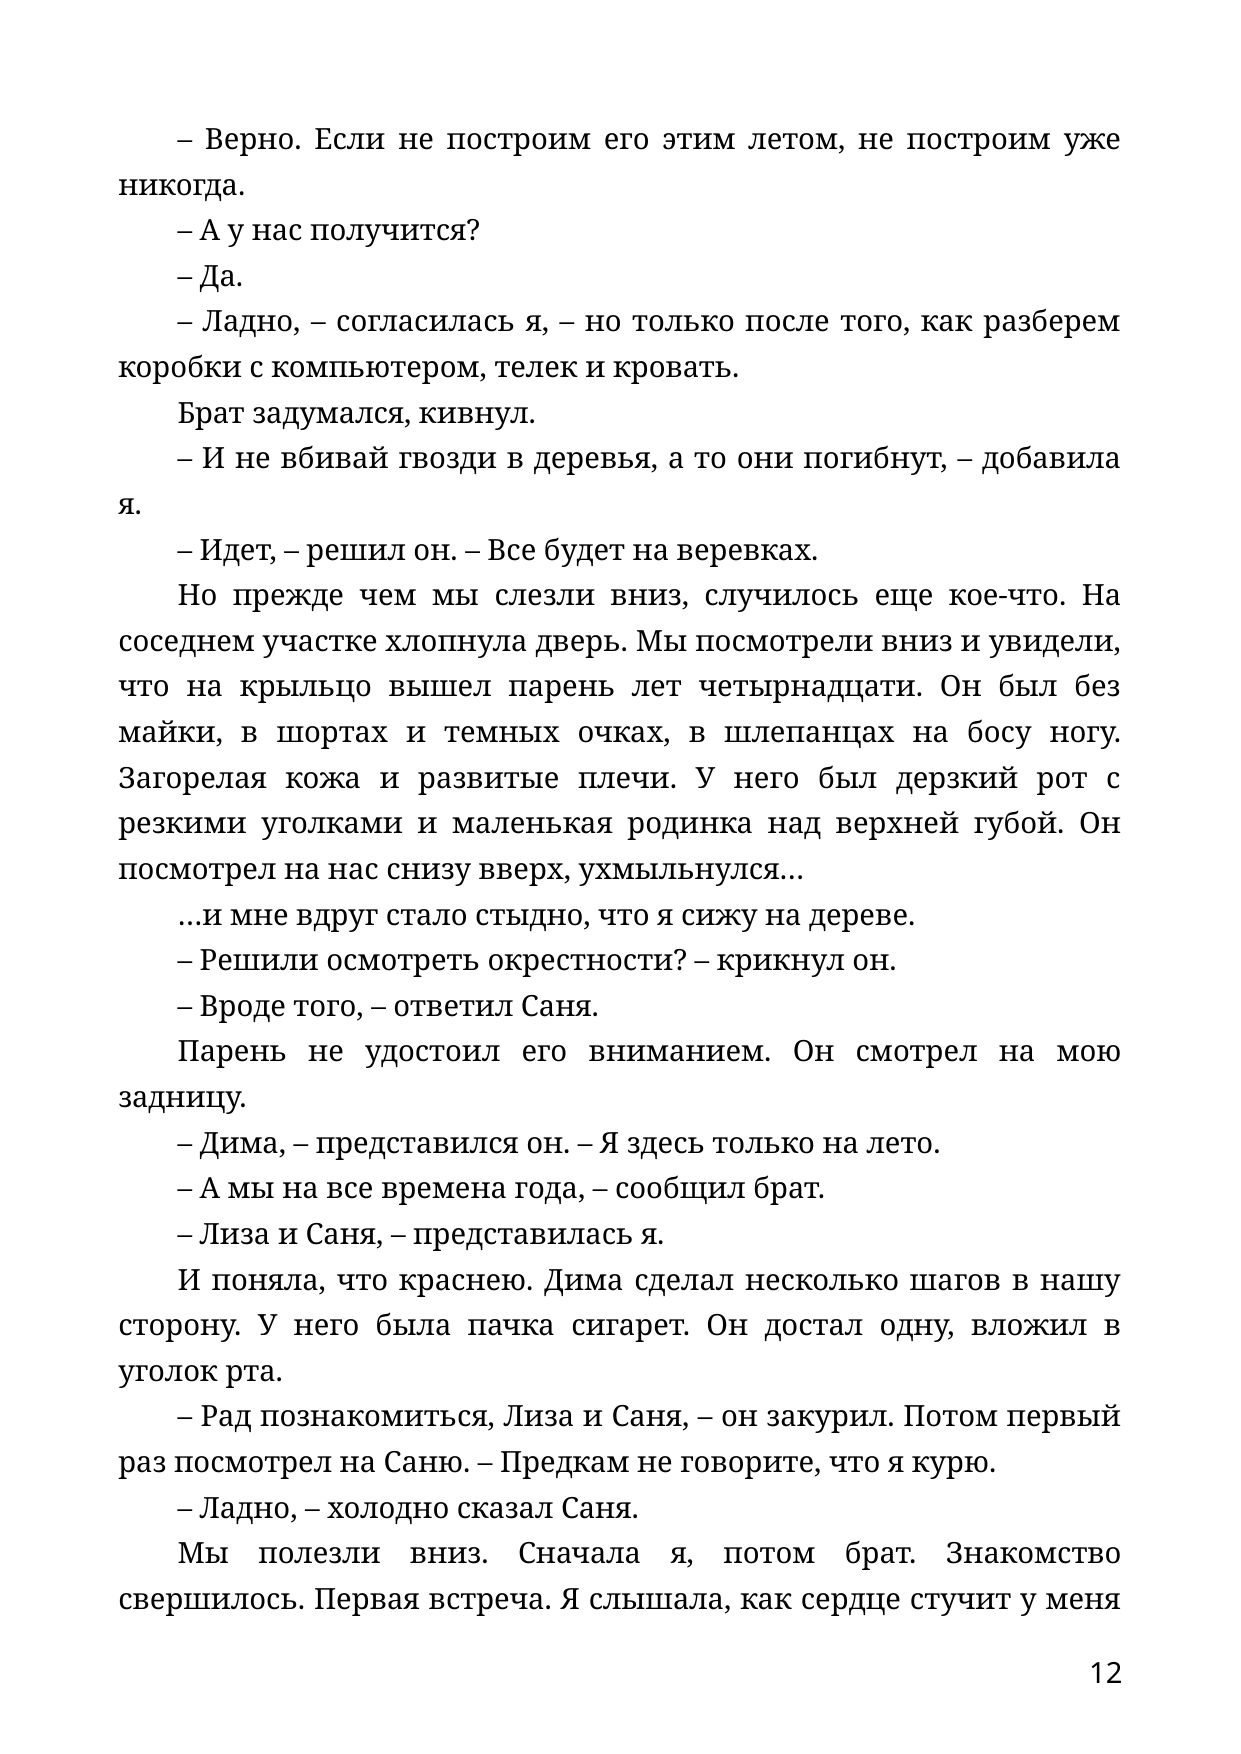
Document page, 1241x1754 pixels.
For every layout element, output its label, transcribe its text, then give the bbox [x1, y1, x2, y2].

text – Ладно, – согласилась я, – но только после того, как разберем коробки с компьютером, телек и кровать. [118, 301, 1122, 386]
text – Вроде того, – ответил Саня. [118, 985, 1122, 1025]
text – А у нас получится? [118, 209, 1122, 249]
text – А мы на все времена года, – сообщил брат. [118, 1167, 1122, 1207]
text – Лиза и Саня, – представилась я. [118, 1213, 1122, 1253]
text И поняла, что краснею. Дима сделал несколько шагов в нашу сторону. У него была пачка сигарет. Он достал одну, вложил в уголок рта. [118, 1259, 1122, 1390]
text Мы полезли вниз. Сначала я, потом брат. Знакомство свершилось. Первая встреча. Я слышала, как сердце стучит у меня [118, 1532, 1122, 1618]
text – Ладно, – холодно сказал Саня. [118, 1487, 1122, 1527]
text Парень не удостоил его вниманием. Он смотрел на мою задницу. [118, 1031, 1122, 1116]
text – Верно. Если не построим его этим летом, не построим уже никогда. [118, 118, 1122, 203]
text – И не вбивай гвозди в деревья, а то они погибнут, – добавила я. [118, 437, 1122, 523]
text – Дима, – представился он. – Я здесь только на лето. [118, 1122, 1122, 1162]
text – Да. [118, 255, 1122, 295]
text – Решили осмотреть окрестности? – крикнул он. [118, 939, 1122, 979]
text …и мне вдруг стало стыдно, что я сижу на дереве. [118, 894, 1122, 933]
text – Идет, – решил он. – Все будет на веревках. [118, 529, 1122, 568]
text – Рад познакомиться, Лиза и Саня, – он закурил. Потом первый раз посмотрел на Саню. – Предкам не говорите, что я курю. [118, 1396, 1122, 1481]
text Брат задумался, кивнул. [118, 392, 1122, 432]
text Но прежде чем мы слезли вниз, случилось еще кое-что. На соседнем участке хлопнула дверь. Мы посмотрели вниз и увидели, что на крыльцо вышел парень лет четырнадцати. Он был без майки, в шортах и темных очках, в шлепанцах на босу ногу. Загорелая кожа и развитые плечи. У него был дерзкий рот с резкими уголками и маленькая родинка над верхней губой. Он посмотрел на нас снизу вверх, ухмыльнулся… [118, 574, 1122, 888]
